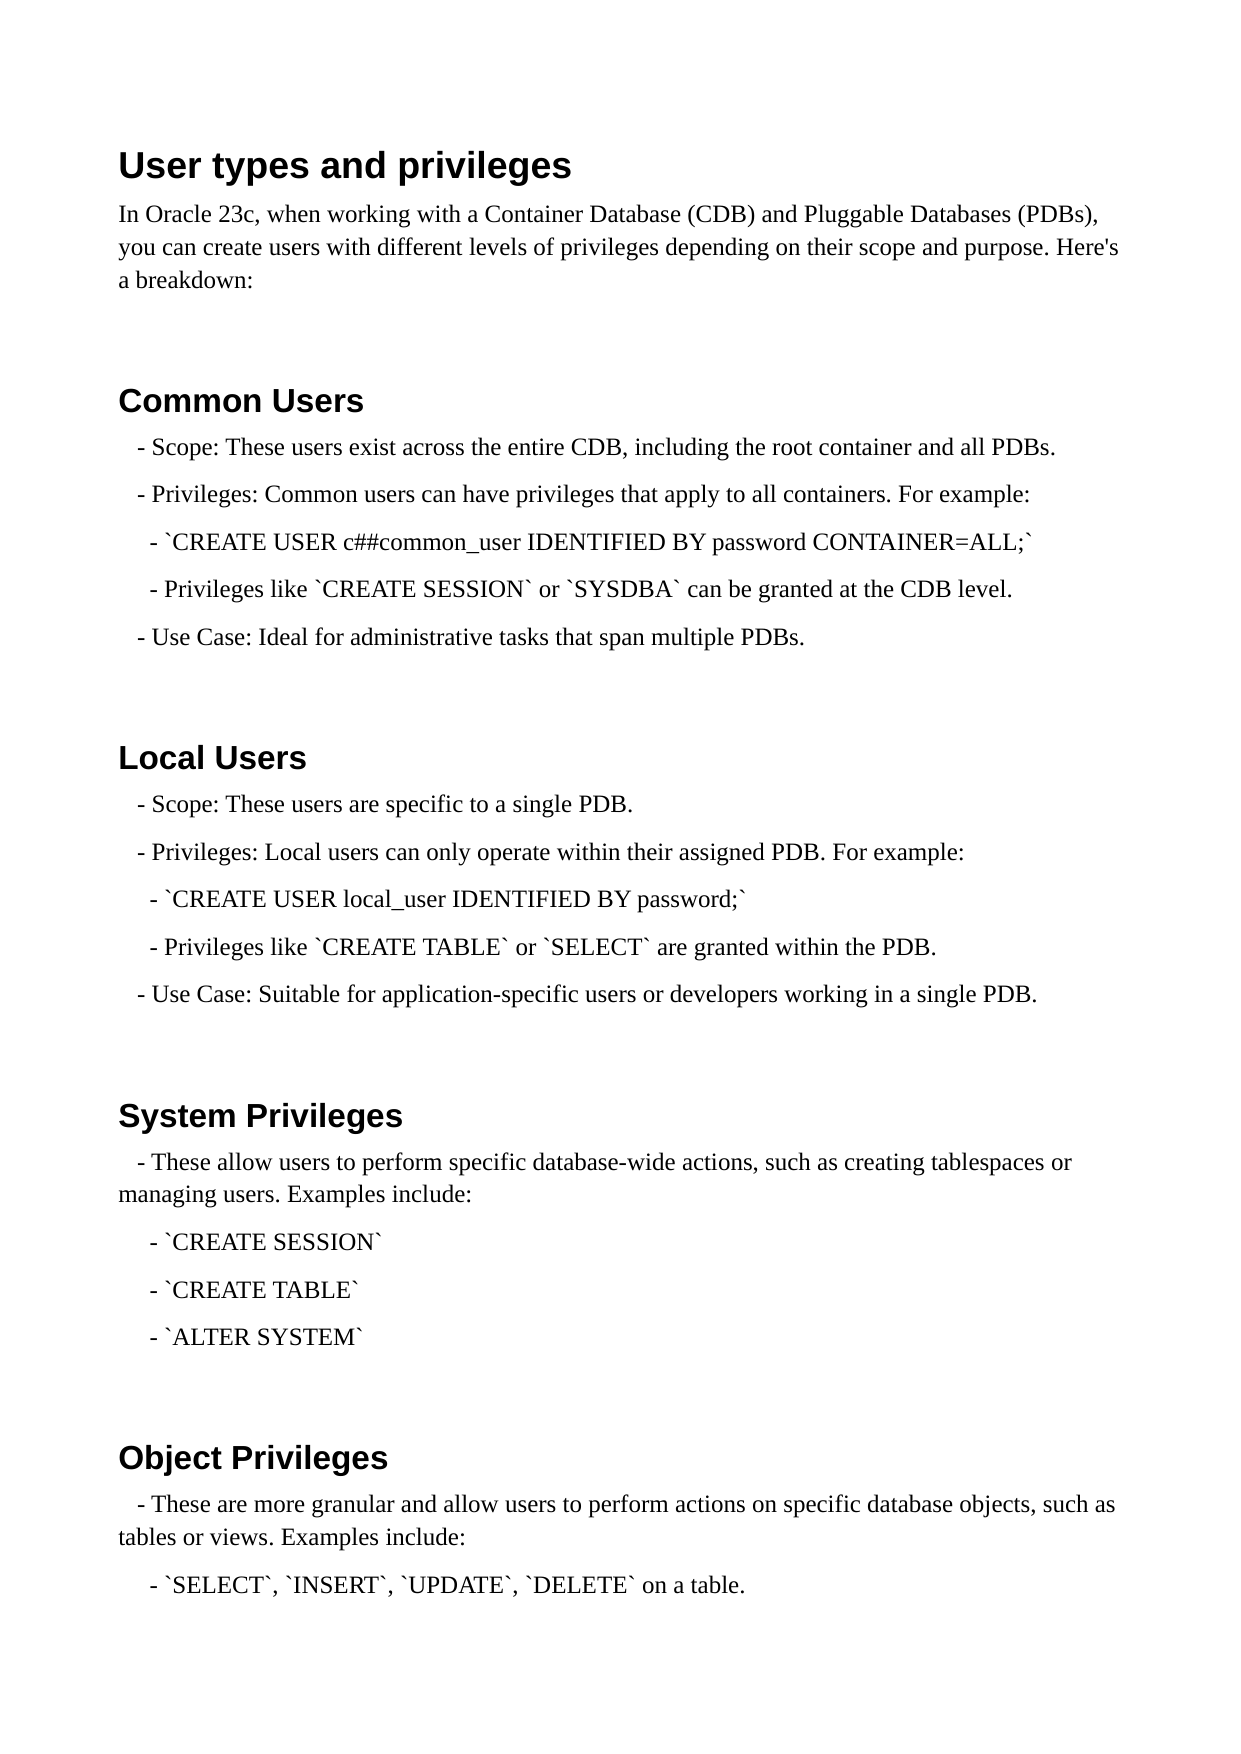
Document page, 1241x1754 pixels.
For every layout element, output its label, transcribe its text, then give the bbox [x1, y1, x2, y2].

text - Scope: These users are specific to a single PDB. [118, 789, 1122, 818]
text - Use Case: Suitable for application-specific users or developers working in a single PDB. [118, 979, 1122, 1008]
text - These are more granular and allow users to perform actions on specific database objects, such as tables or views. Examples include: [118, 1489, 1122, 1551]
text - `CREATE SESSION` [118, 1227, 1122, 1256]
text In Oracle 23c, when working with a Container Database (CDB) and Pluggable Databases (PDBs), you can create users with different levels of privileges depending on their scope and purpose. Here's a breakdown: [118, 199, 1122, 293]
text - Use Case: Ideal for administrative tasks that span multiple PDBs. [118, 622, 1122, 651]
text - These allow users to perform specific database-wide actions, such as creating tablespaces or managing users. Examples include: [118, 1147, 1122, 1208]
text - Privileges: Local users can only operate within their assigned PDB. For example: [118, 837, 1122, 866]
text - `CREATE TABLE` [118, 1275, 1122, 1303]
subtitle System Privileges [118, 1096, 1122, 1134]
text - `CREATE USER local_user IDENTIFIED BY password;` [118, 884, 1122, 913]
subtitle Common Users [118, 381, 1122, 419]
text - `SELECT`, `INSERT`, `UPDATE`, `DELETE` on a table. [118, 1570, 1122, 1599]
text - Privileges like `CREATE TABLE` or `SELECT` are granted within the PDB. [118, 932, 1122, 961]
subtitle Object Privileges [118, 1438, 1122, 1477]
text - `CREATE USER c##common_user IDENTIFIED BY password CONTAINER=ALL;` [118, 527, 1122, 556]
text - Scope: These users exist across the entire CDB, including the root container and all PDBs. [118, 432, 1122, 461]
text - Privileges like `CREATE SESSION` or `SYSDBA` can be granted at the CDB level. [118, 574, 1122, 603]
text - `ALTER SYSTEM` [118, 1322, 1122, 1351]
subtitle User types and privileges [118, 143, 1122, 186]
text - Privileges: Common users can have privileges that apply to all containers. For example: [118, 479, 1122, 508]
subtitle Local Users [118, 738, 1122, 777]
